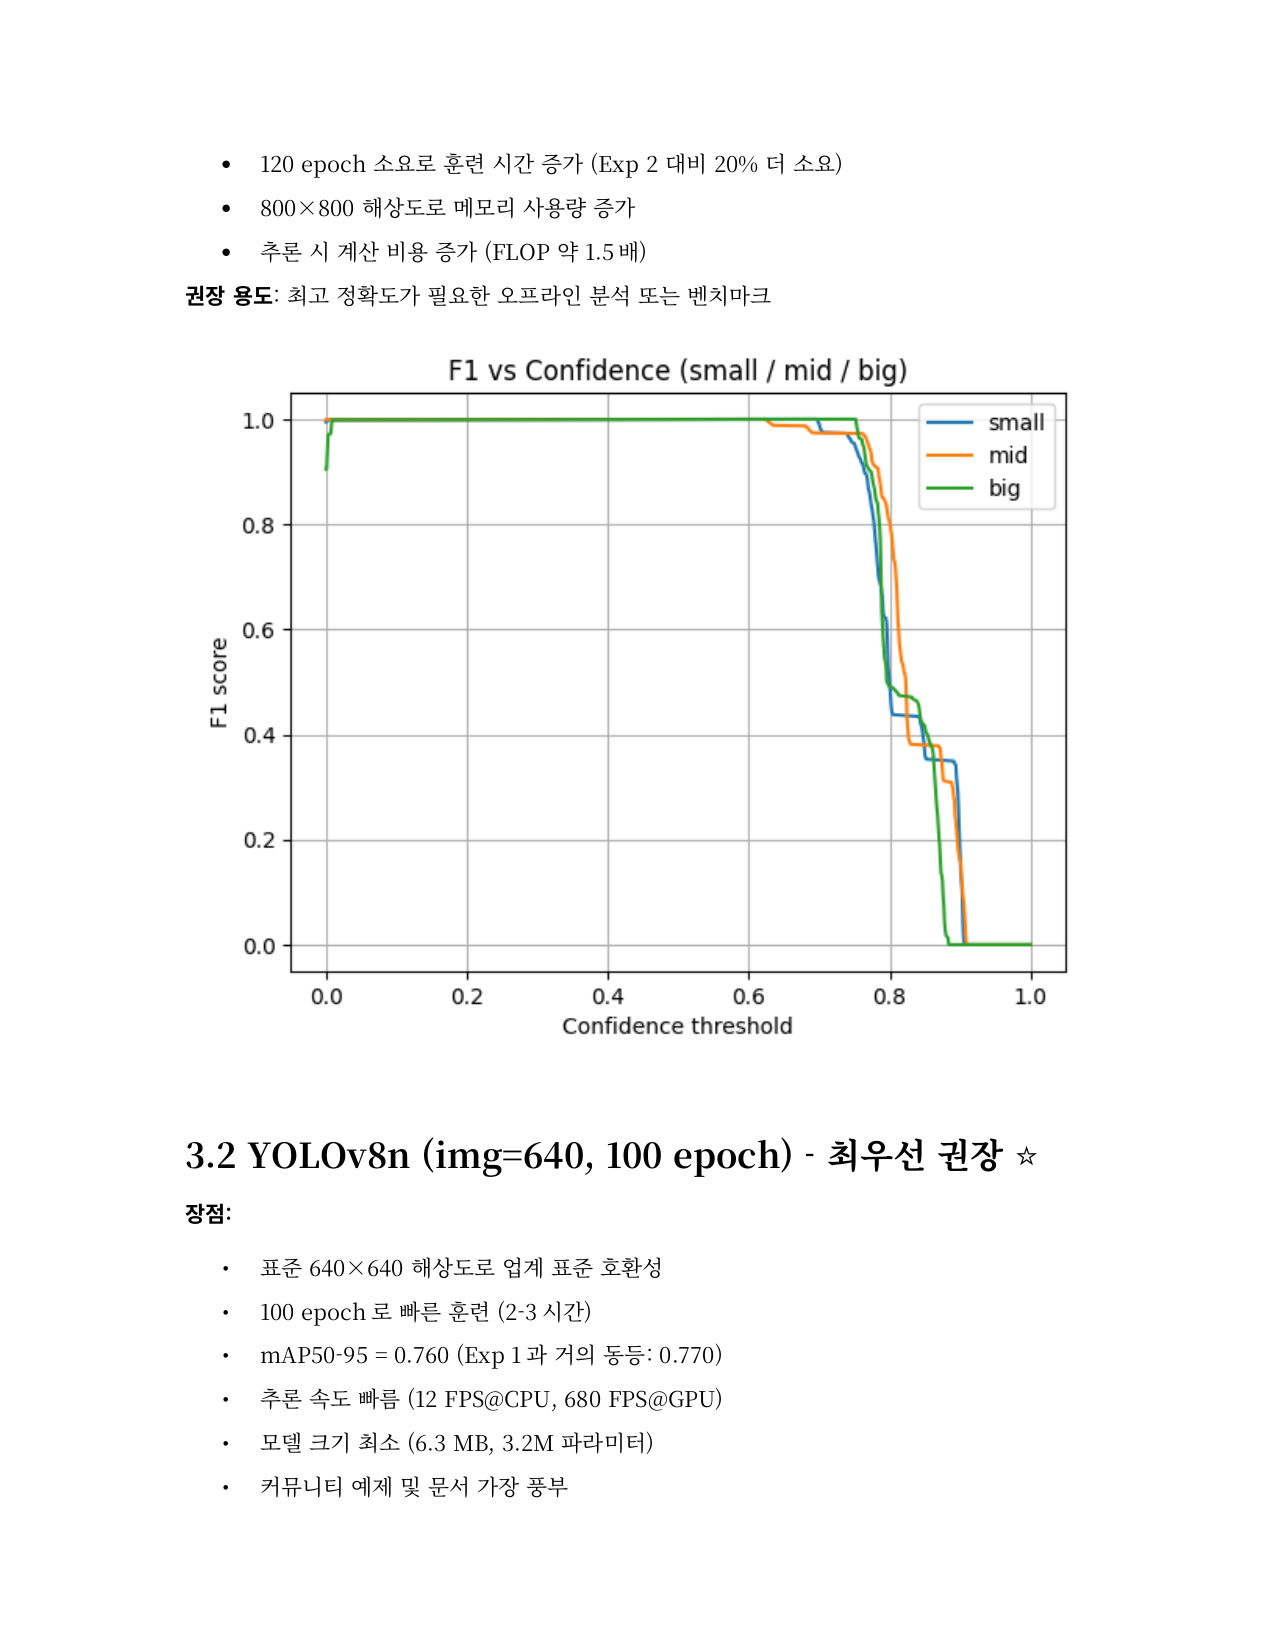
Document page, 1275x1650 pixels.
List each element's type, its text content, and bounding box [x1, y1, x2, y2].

list mAP50-95 = 0.760 (Exp 1과 거의 동등: 0.770) [222, 1339, 1090, 1370]
list 800×800 해상도로 메모리 사용량 증가 [222, 191, 1090, 223]
list 100 epoch로 빠른 훈련 (2-3시간) [222, 1295, 1090, 1326]
list 120 epoch 소요로 훈련 시간 증가 (Exp 2 대비 20% 더 소요) [222, 147, 1090, 179]
picture [201, 343, 1074, 1051]
list 추론 시 계산 비용 증가 (FLOP 약 1.5배) [222, 235, 1090, 267]
list 추론 속도 빠름 (12 FPS@CPU, 680 FPS@GPU) [222, 1383, 1090, 1414]
text 권장 용도: 최고 정확도가 필요한 오프라인 분석 또는 벤치마크 [185, 279, 1090, 311]
list 모델 크기 최소 (6.3 MB, 3.2M 파라미터) [222, 1427, 1090, 1458]
list 표준 640×640 해상도로 업계 표준 호환성 [222, 1251, 1090, 1282]
text 3.2 YOLOv8n (img=640, 100 epoch) - 최우선 권장 ⭐ [185, 1129, 1090, 1178]
list 커뮤니티 예제 및 문서 가장 풍부 [222, 1471, 1090, 1502]
text 장점: [185, 1197, 1090, 1229]
